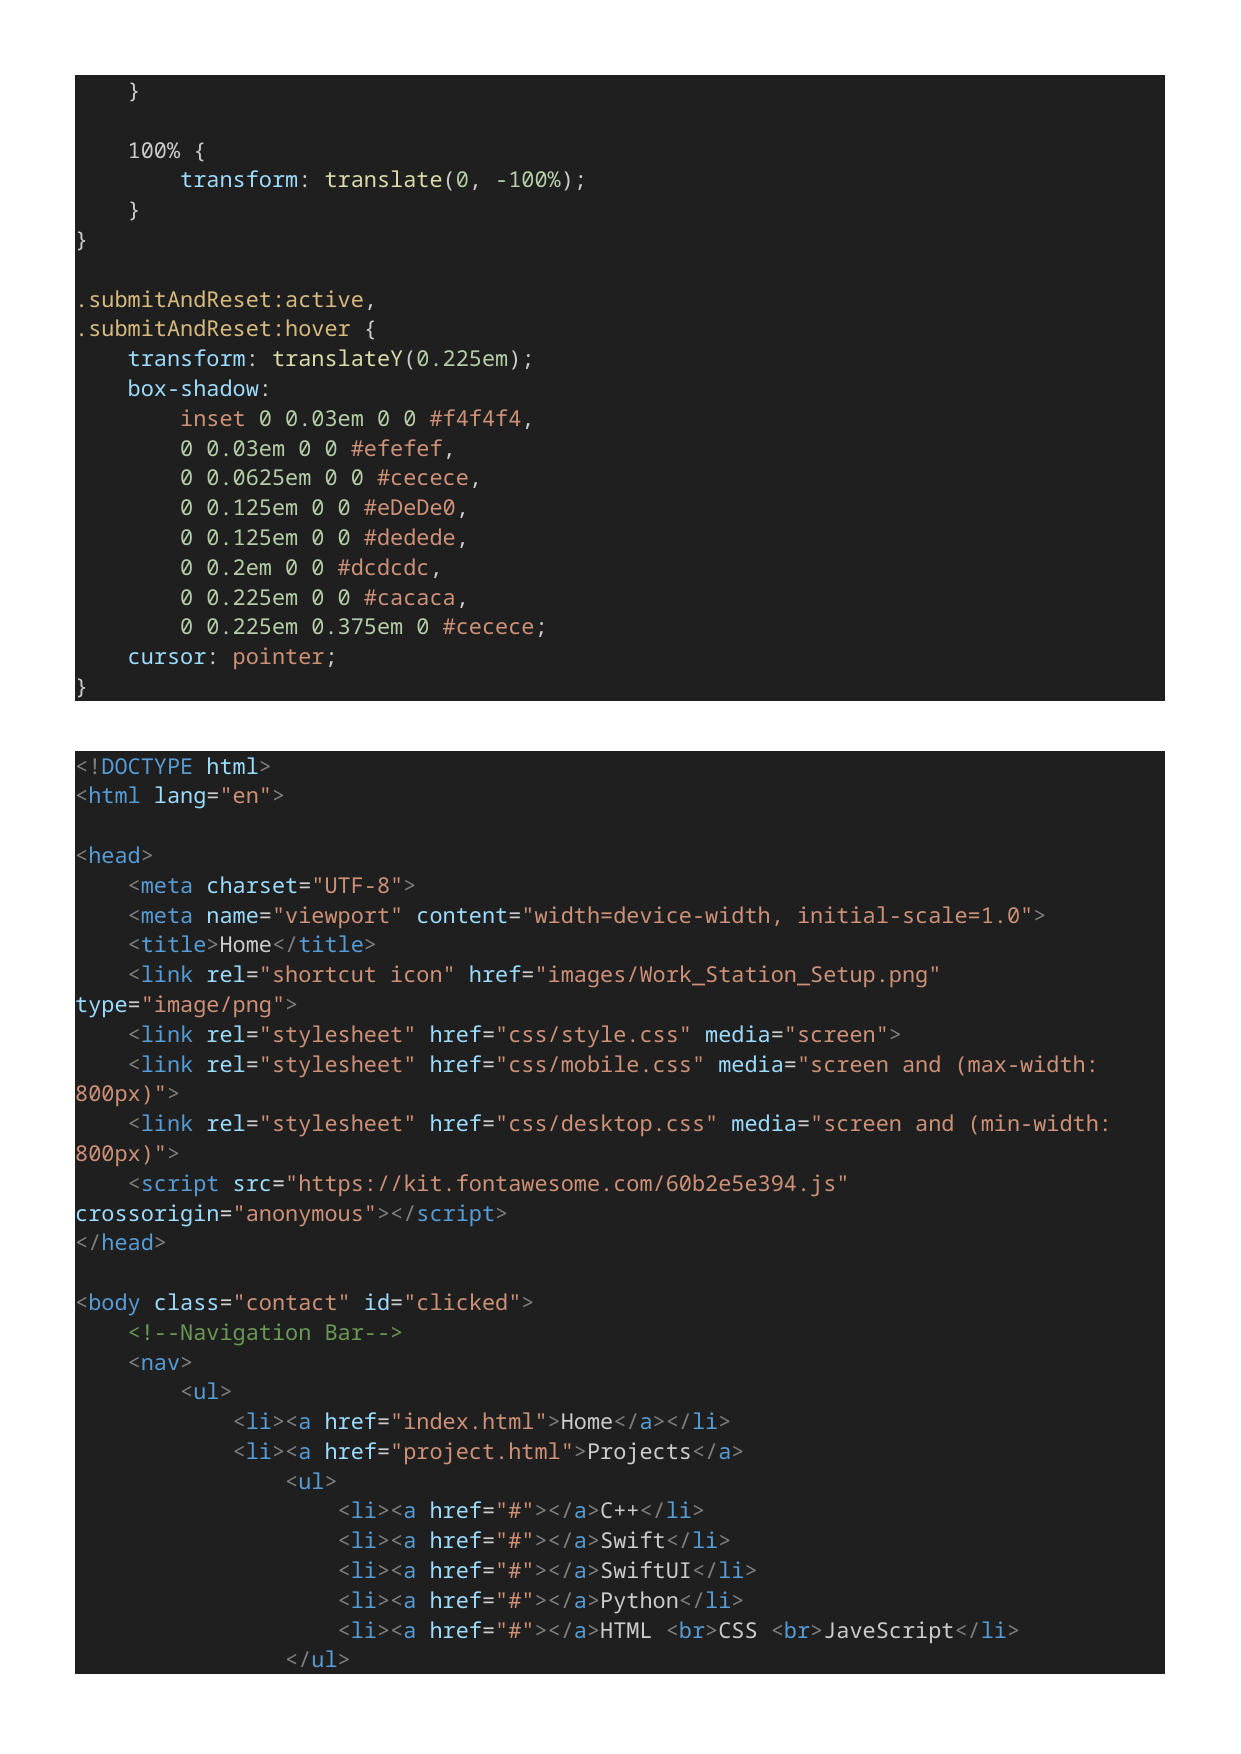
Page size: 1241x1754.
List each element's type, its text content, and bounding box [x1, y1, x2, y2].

text <head> [75, 840, 1165, 870]
text <li><a href="#"></a>HTML <br>CSS <br>JaveScript</li> [75, 1615, 1165, 1644]
text <!DOCTYPE html> [75, 751, 1165, 781]
text .submitAndReset:active, [75, 283, 1165, 313]
text 0 0.125em 0 0 #eDeDe0, [75, 492, 1165, 522]
text <li><a href="#"></a>C++</li> [75, 1496, 1165, 1525]
text <li><a href="index.html">Home</a></li> [75, 1406, 1165, 1436]
text <li><a href="#"></a>Swift</li> [75, 1525, 1165, 1555]
text .submitAndReset:hover { [75, 313, 1165, 343]
text <title>Home</title> [75, 929, 1165, 959]
text </ul> [75, 1644, 1165, 1674]
text 0 0.0625em 0 0 #cecece, [75, 462, 1165, 492]
text <li><a href="#"></a>SwiftUI</li> [75, 1555, 1165, 1585]
text <html lang="en"> [75, 781, 1165, 810]
text <li><a href="#"></a>Python</li> [75, 1585, 1165, 1615]
text <nav> [75, 1347, 1165, 1376]
text 0 0.2em 0 0 #dcdcdc, [75, 552, 1165, 581]
text box-shadow: [75, 373, 1165, 403]
text } [75, 75, 1165, 105]
text 100% { [75, 134, 1165, 164]
text <ul> [75, 1466, 1165, 1496]
text <link rel="stylesheet" href="css/mobile.css" media="screen and (max-width: 800px)"> [75, 1049, 1165, 1108]
text <link rel="stylesheet" href="css/desktop.css" media="screen and (min-width: 800px)"> [75, 1108, 1165, 1168]
text <link rel="shortcut icon" href="images/Work_Station_Setup.png" type="image/png"> [75, 959, 1165, 1019]
text cursor: pointer; [75, 641, 1165, 671]
text <li><a href="project.html">Projects</a> [75, 1436, 1165, 1466]
text transform: translateY(0.225em); [75, 343, 1165, 373]
text } [75, 224, 1165, 254]
text <script src="https://kit.fontawesome.com/60b2e5e394.js" crossorigin="anonymous"></script> [75, 1168, 1165, 1227]
text inset 0 0.03em 0 0 #f4f4f4, [75, 403, 1165, 432]
text <body class="contact" id="clicked"> [75, 1287, 1165, 1317]
text 0 0.225em 0.375em 0 #cecece; [75, 611, 1165, 641]
text transform: translate(0, -100%); [75, 164, 1165, 194]
text <meta name="viewport" content="width=device-width, initial-scale=1.0"> [75, 900, 1165, 929]
text <meta charset="UTF-8"> [75, 870, 1165, 900]
text 0 0.125em 0 0 #dedede, [75, 522, 1165, 552]
text 0 0.225em 0 0 #cacaca, [75, 581, 1165, 611]
text } [75, 671, 1165, 701]
text <ul> [75, 1376, 1165, 1406]
text <!--Navigation Bar--> [75, 1317, 1165, 1347]
text <link rel="stylesheet" href="css/style.css" media="screen"> [75, 1019, 1165, 1049]
text 0 0.03em 0 0 #efefef, [75, 432, 1165, 462]
text } [75, 194, 1165, 224]
text </head> [75, 1227, 1165, 1257]
